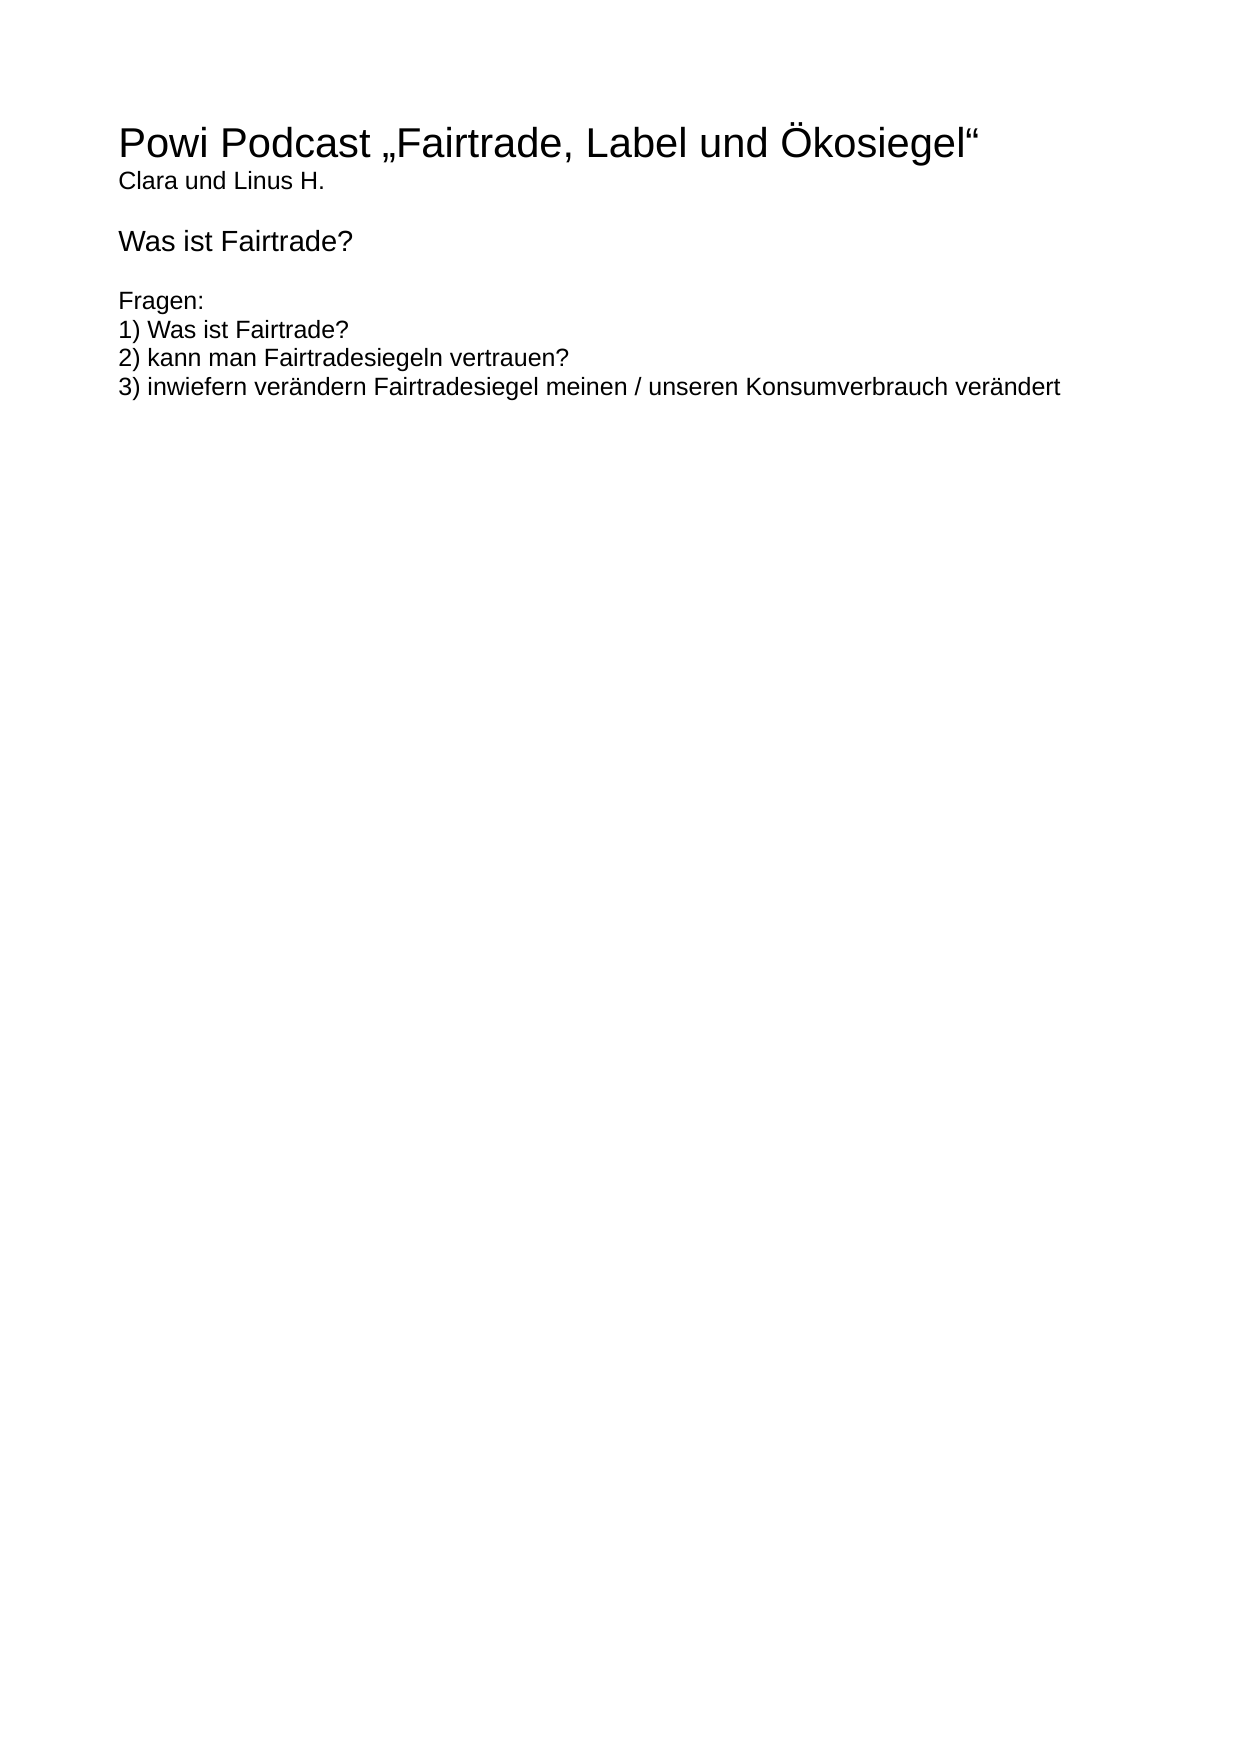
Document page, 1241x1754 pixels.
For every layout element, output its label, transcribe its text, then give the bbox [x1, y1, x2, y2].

text Fragen: [118, 286, 1122, 314]
text 3) inwiefern verändern Fairtradesiegel meinen / unseren Konsumverbrauch verändert [118, 372, 1122, 401]
text 2) kann man Fairtradesiegeln vertrauen? [118, 343, 1122, 372]
text Was ist Fairtrade? [118, 223, 1122, 257]
text Clara und Linus H. [118, 166, 1122, 195]
text Powi Podcast „Fairtrade, Label und Ökosiegel“ [118, 118, 1122, 166]
text 1) Was ist Fairtrade? [118, 314, 1122, 343]
